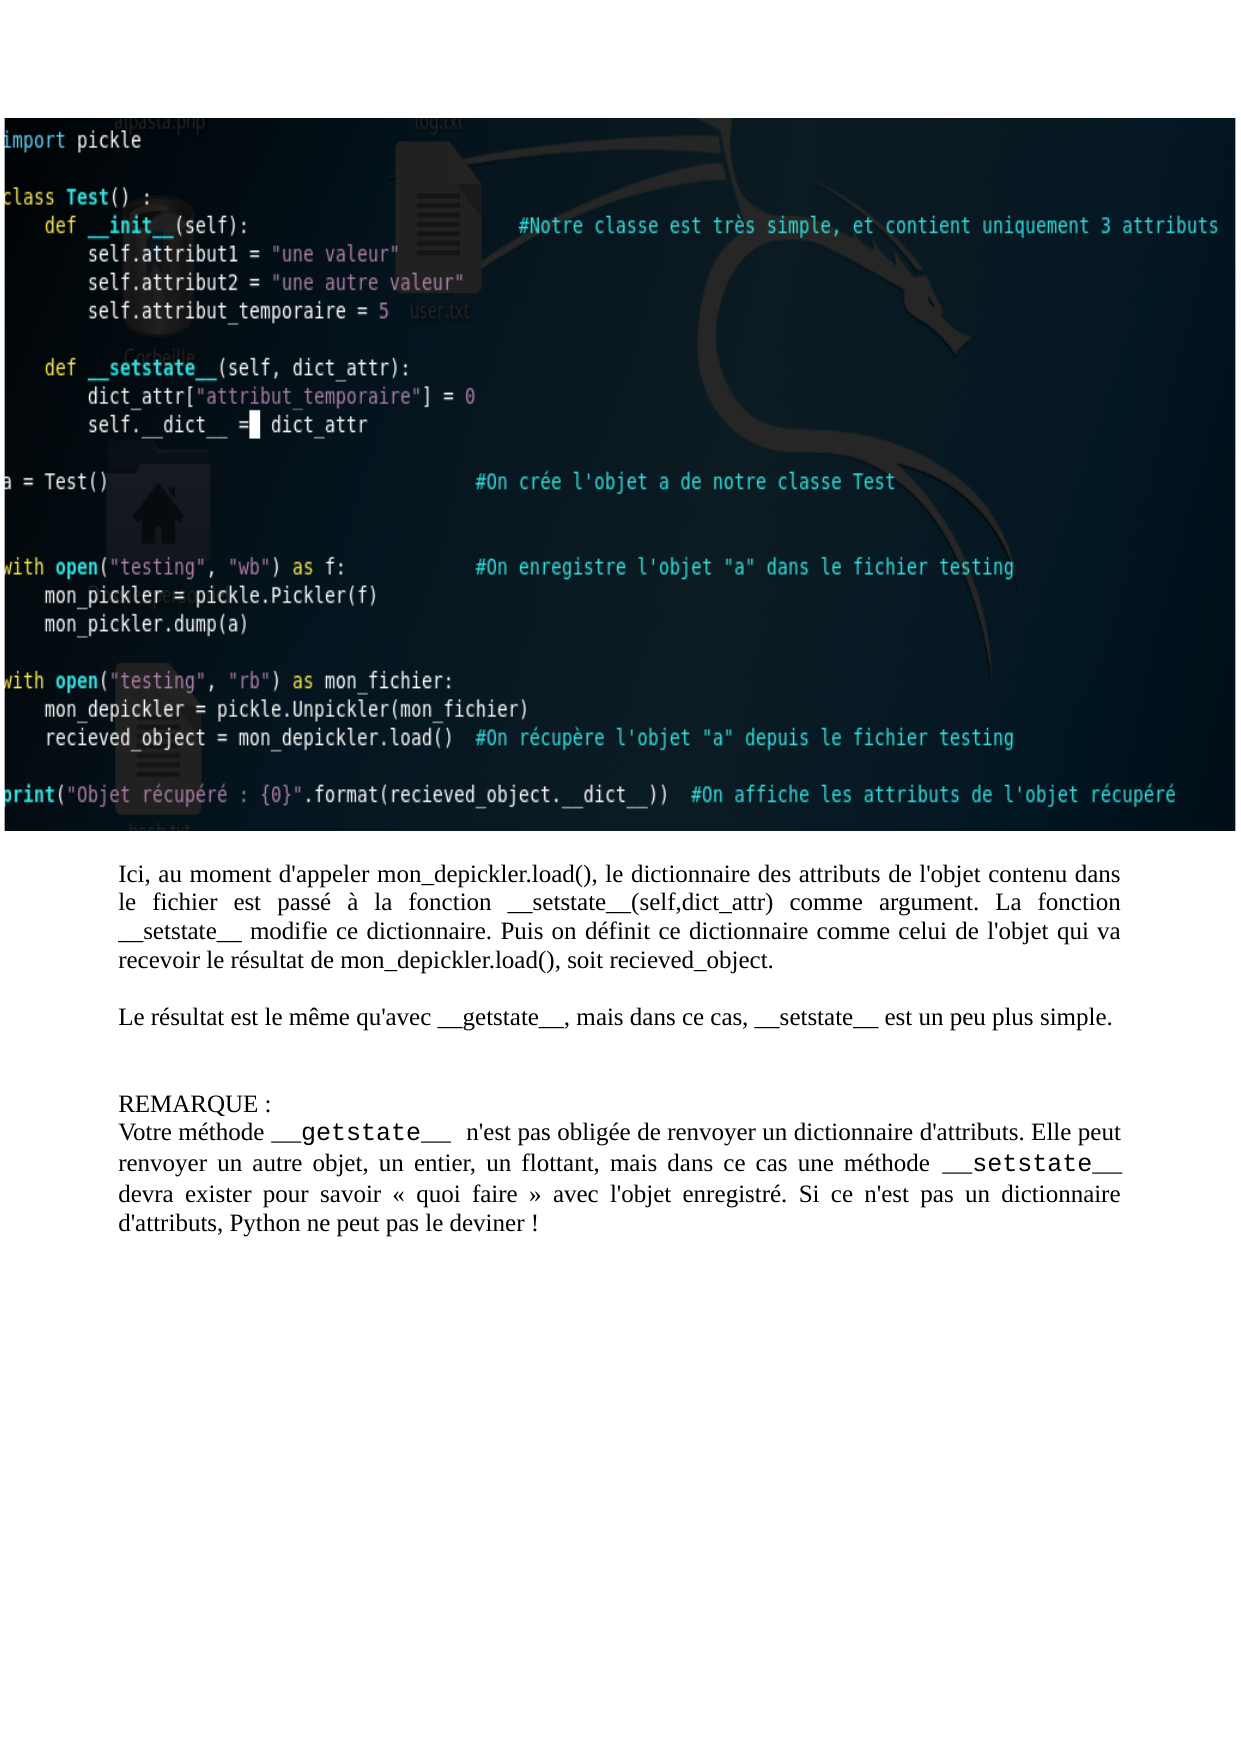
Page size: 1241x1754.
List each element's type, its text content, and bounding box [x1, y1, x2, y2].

text Ici, au moment d'appeler mon_depickler.load(), le dictionnaire des attributs de l'objet contenu dans le fichier est passé à la fonction __setstate__(self,dict_attr) comme argument. La fonction __setstate__ modifie ce dictionnaire. Puis on définit ce dictionnaire comme celui de l'objet qui va recevoir le résultat de mon_depickler.load(), soit recieved_object. [118, 859, 1122, 974]
text Le résultat est le même qu'avec __getstate__, mais dans ce cas, __setstate__ est un peu plus simple. [118, 1002, 1122, 1031]
text Votre méthode __getstate__ n'est pas obligée de renvoyer un dictionnaire d'attributs. Elle peut renvoyer un autre objet, un entier, un flottant, mais dans ce cas une méthode __setstate__ devra exister pour savoir « quoi faire » avec l'objet enregistré. Si ce n'est pas un dictionnaire d'attributs, Python ne peut pas le deviner ! [118, 1117, 1122, 1237]
text REMARQUE : [118, 1089, 1122, 1117]
